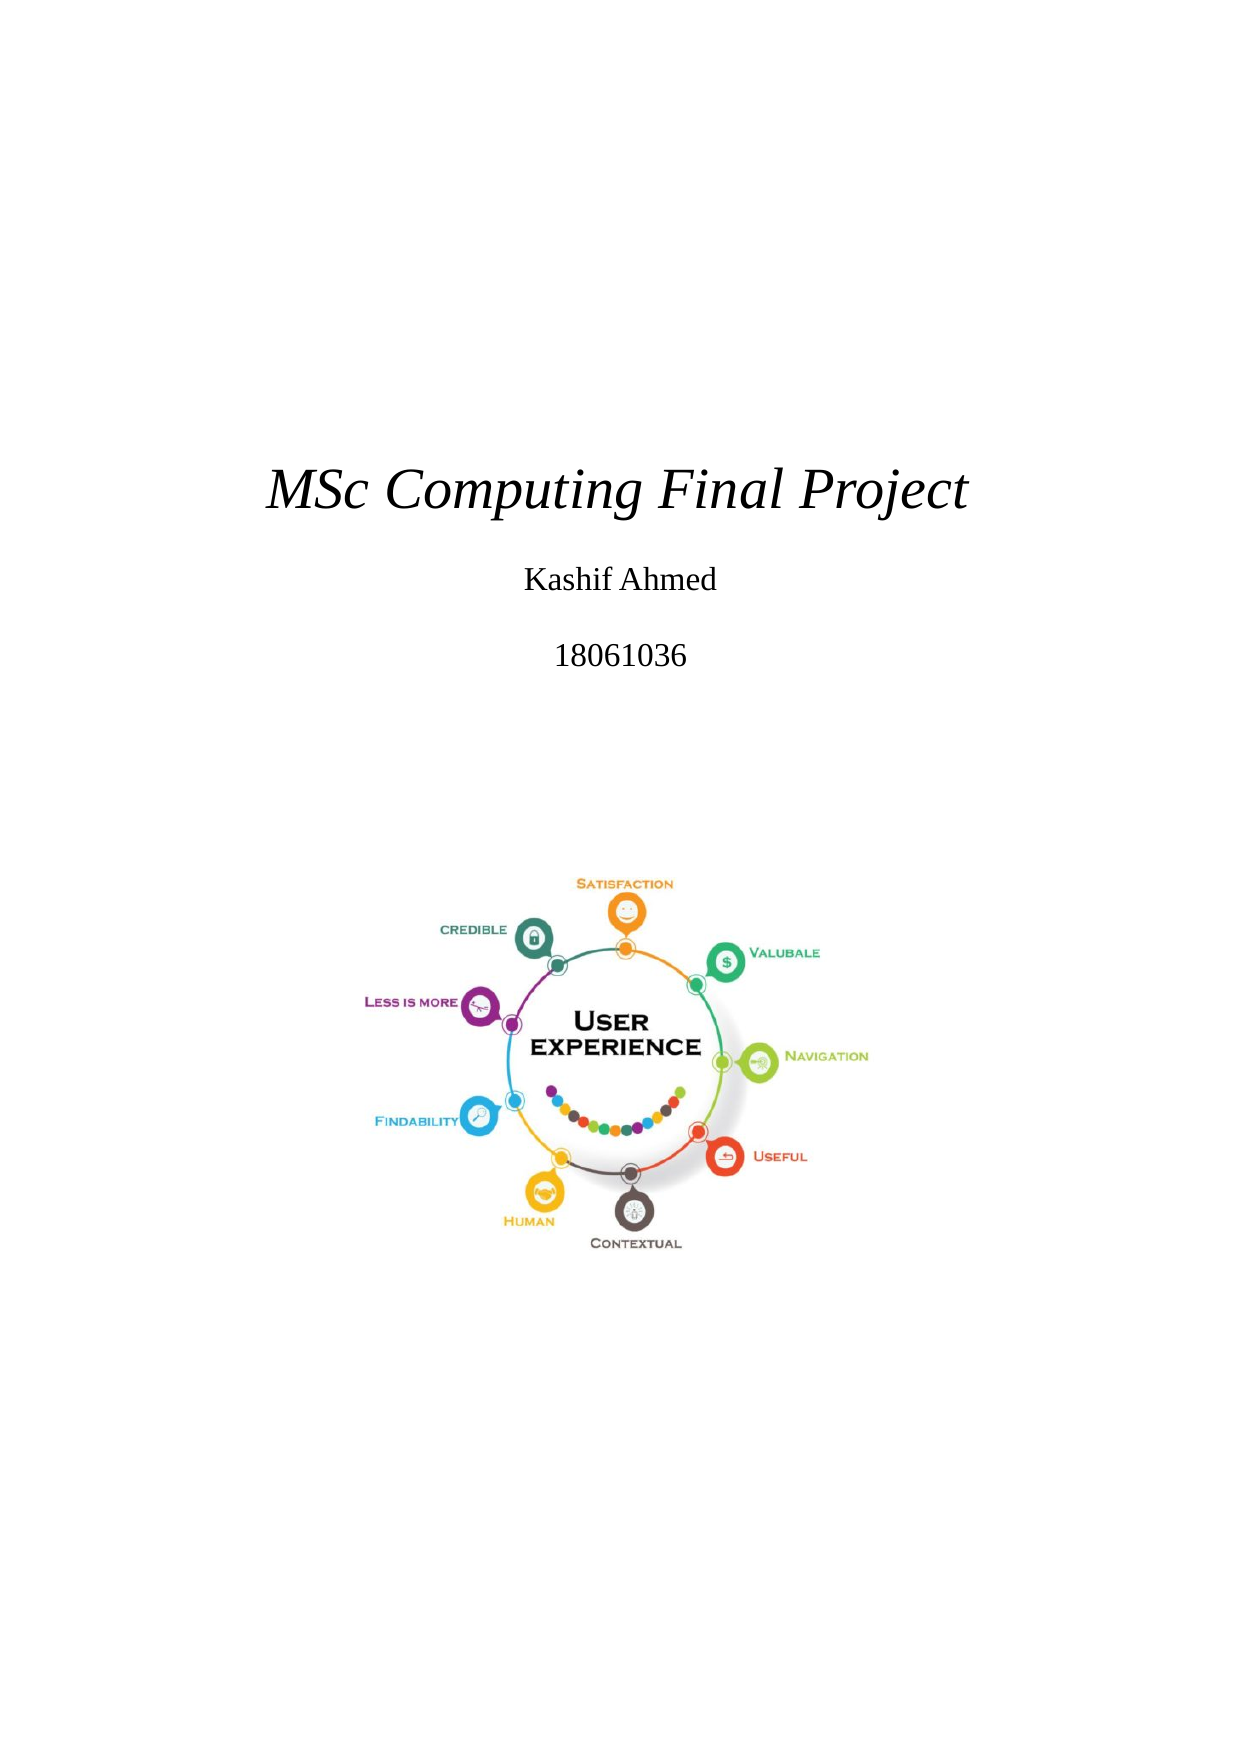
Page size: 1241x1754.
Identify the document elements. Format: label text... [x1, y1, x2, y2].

text Kashif Ahmed [118, 559, 1122, 597]
text MSc Computing Final Project [118, 453, 1122, 521]
text 18061036 [118, 636, 1122, 674]
